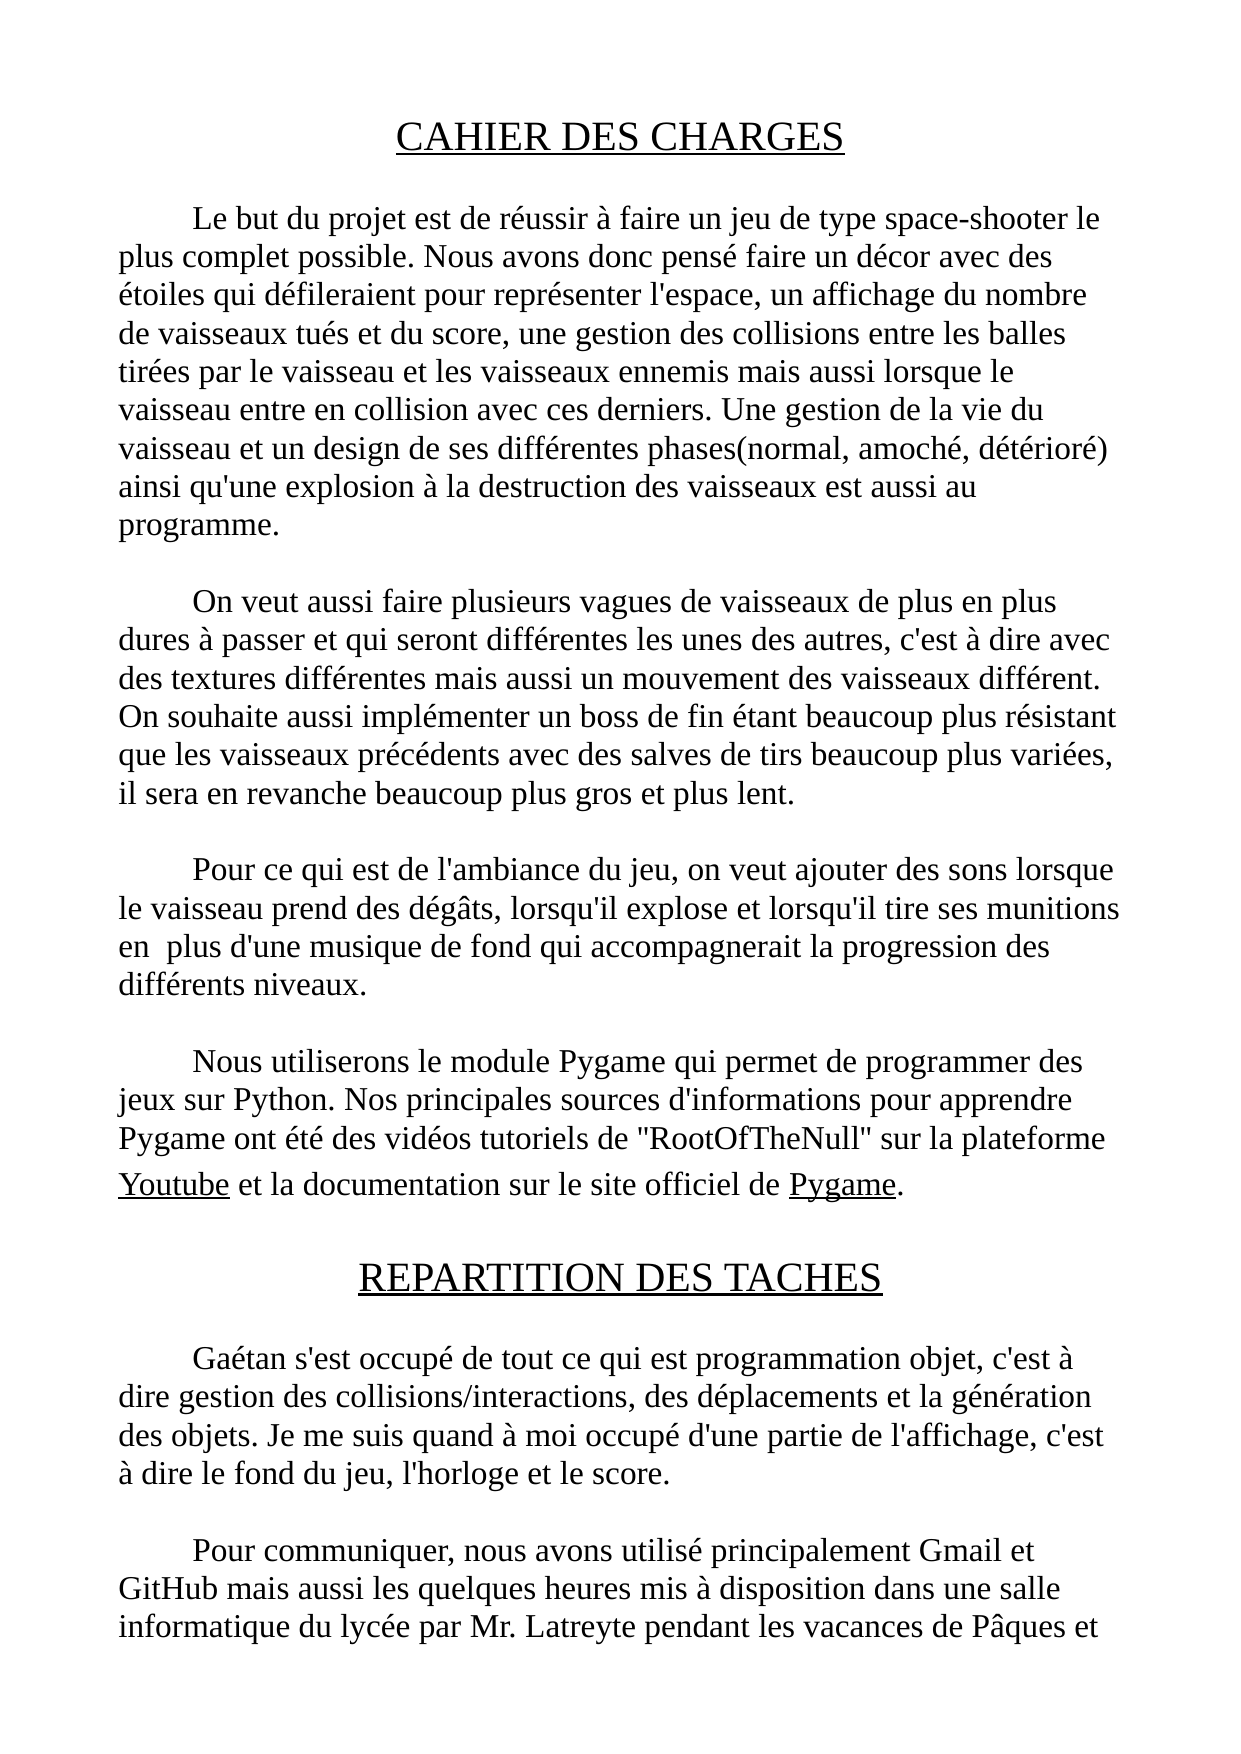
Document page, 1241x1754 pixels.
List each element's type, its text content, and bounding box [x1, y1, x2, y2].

text Gaétan s'est occupé de tout ce qui est programmation objet, c'est à dire gestion des collisions/interactions, des déplacements et la génération des objets. Je me suis quand à moi occupé d'une partie de l'affichage, c'est à dire le fond du jeu, l'horloge et le score. [118, 1338, 1122, 1492]
text REPARTITION DES TACHES [118, 1252, 1122, 1300]
text On veut aussi faire plusieurs vagues de vaisseaux de plus en plus dures à passer et qui seront différentes les unes des autres, c'est à dire avec des textures différentes mais aussi un mouvement des vaisseaux différent. On souhaite aussi implémenter un boss de fin étant beaucoup plus résistant que les vaisseaux précédents avec des salves de tirs beaucoup plus variées, il sera en revanche beaucoup plus gros et plus lent. [118, 581, 1122, 811]
text Pour communiquer, nous avons utilisé principalement Gmail et GitHub mais aussi les quelques heures mis à disposition dans une salle informatique du lycée par Mr. Latreyte pendant les vacances de Pâques et [118, 1530, 1122, 1645]
text Pour ce qui est de l'ambiance du jeu, on veut ajouter des sons lorsque le vaisseau prend des dégâts, lorsqu'il explose et lorsqu'il tire ses munitions en plus d'une musique de fond qui accompagnerait la progression des différents niveaux. [118, 849, 1122, 1003]
text Nous utiliserons le module Pygame qui permet de programmer des jeux sur Python. Nos principales sources d'informations pour apprendre Pygame ont été des vidéos tutoriels de ''RootOfTheNull'' sur la plateforme Youtube et la documentation sur le site officiel de Pygame. [118, 1041, 1122, 1204]
text Le but du projet est de réussir à faire un jeu de type space-shooter le plus complet possible. Nous avons donc pensé faire un décor avec des étoiles qui défileraient pour représenter l'espace, un affichage du nombre de vaisseaux tués et du score, une gestion des collisions entre les balles tirées par le vaisseau et les vaisseaux ennemis mais aussi lorsque le vaisseau entre en collision avec ces derniers. Une gestion de la vie du vaisseau et un design de ses différentes phases(normal, amoché, détérioré) ainsi qu'une explosion à la destruction des vaisseaux est aussi au programme. [118, 198, 1122, 543]
text CAHIER DES CHARGES [118, 112, 1122, 159]
